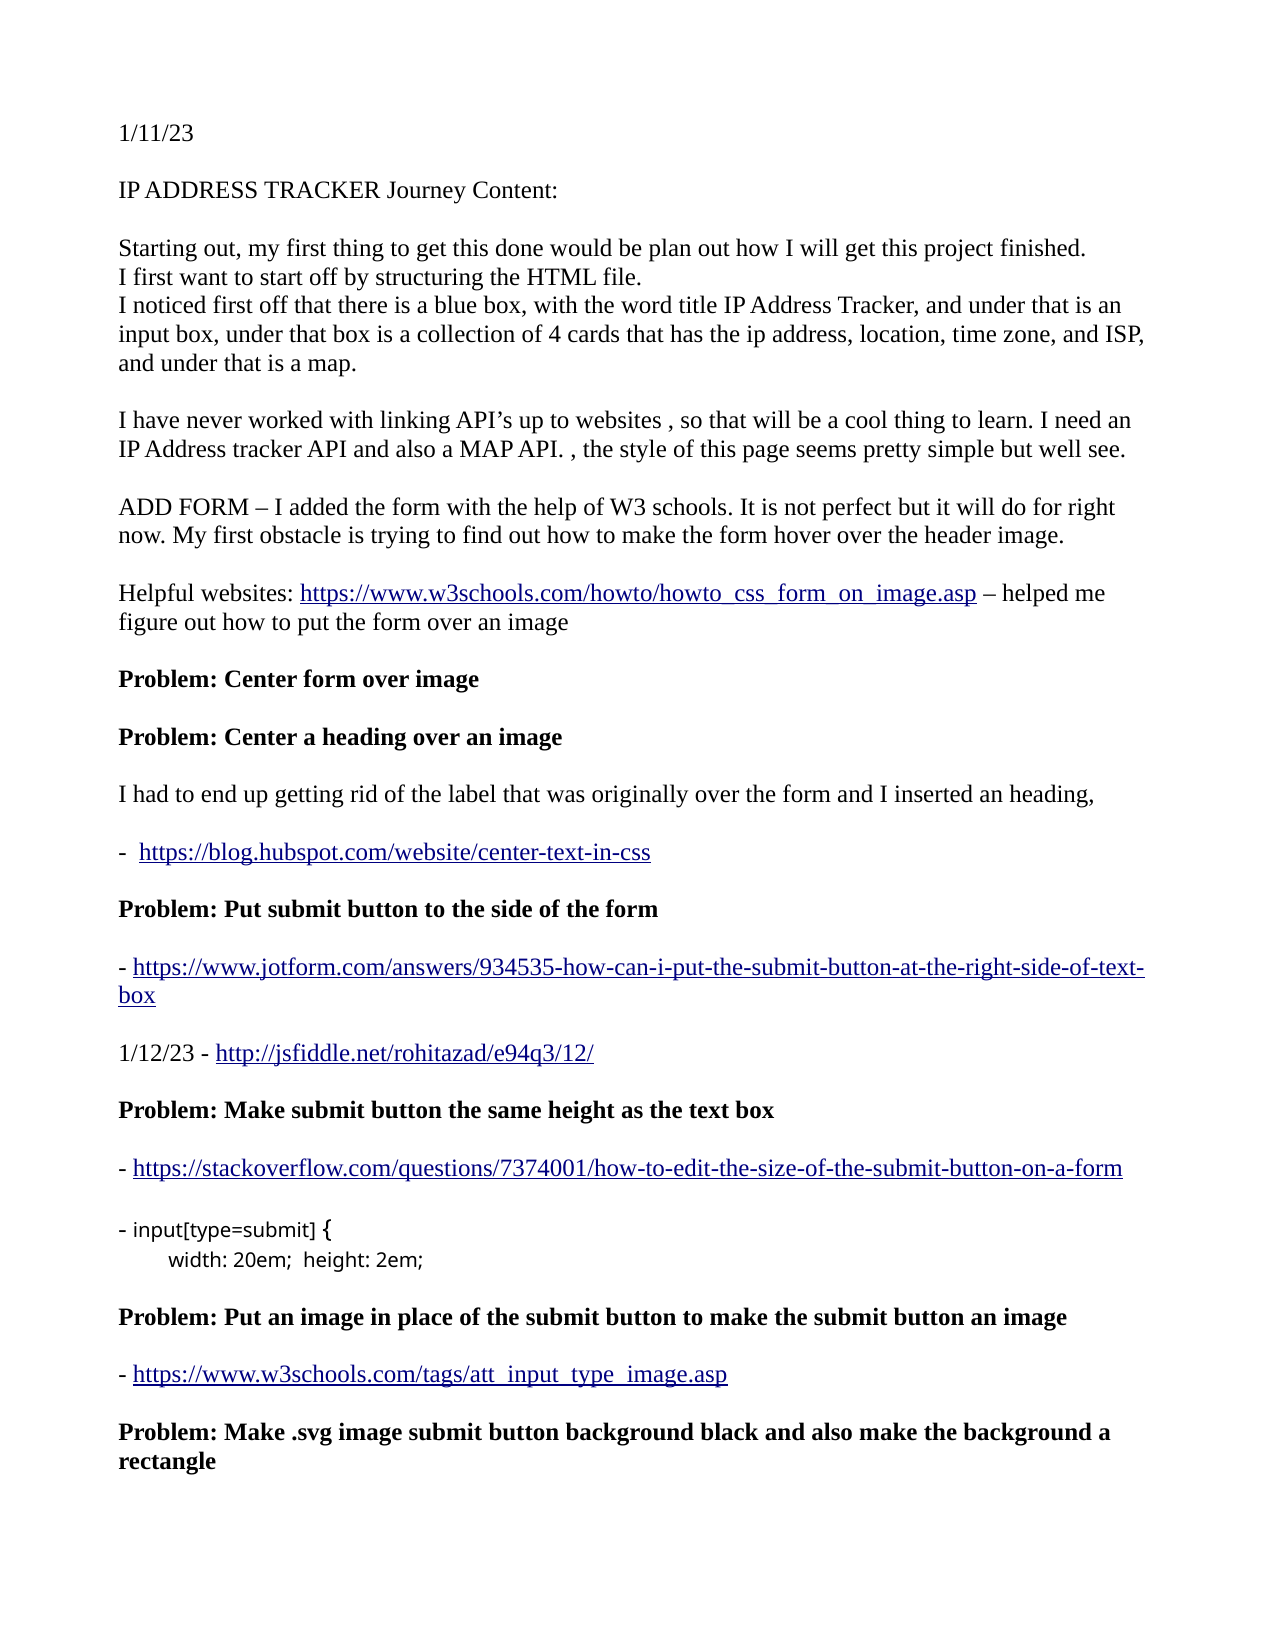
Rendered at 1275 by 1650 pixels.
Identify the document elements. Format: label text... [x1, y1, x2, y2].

text I first want to start off by structuring the HTML file. [118, 262, 1157, 291]
text Starting out, my first thing to get this done would be plan out how I will get this project finished. [118, 233, 1157, 262]
text Helpful websites: https://www.w3schools.com/howto/howto_css_form_on_image.asp – helped me figure out how to put the form over an image [118, 578, 1157, 636]
text I had to end up getting rid of the label that was originally over the form and I inserted an heading, [118, 779, 1157, 808]
text IP ADDRESS TRACKER Journey Content: [118, 176, 1157, 204]
text - https://blog.hubspot.com/website/center-text-in-css [118, 837, 1157, 866]
text - https://www.w3schools.com/tags/att_input_type_image.asp [118, 1359, 1157, 1388]
text - https://stackoverflow.com/questions/7374001/how-to-edit-the-size-of-the-submit-button-on-a-form [118, 1153, 1157, 1182]
text Problem: Center form over image [118, 664, 1157, 693]
text Problem: Make .svg image submit button background black and also make the background a rectangle [118, 1417, 1157, 1474]
text - https://www.jotform.com/answers/934535-how-can-i-put-the-submit-button-at-the-right-side-of-text-box [118, 952, 1157, 1009]
text 1/11/23 [118, 118, 1157, 147]
text 1/12/23 - http://jsfiddle.net/rohitazad/e94q3/12/ [118, 1038, 1157, 1067]
text I noticed first off that there is a blue box, with the word title IP Address Tracker, and under that is an input box, under that box is a collection of 4 cards that has the ip address, location, time zone, and ISP, and under that is a map. [118, 291, 1157, 377]
text - input[type=submit] { [118, 1211, 1157, 1245]
text Problem: Center a heading over an image [118, 722, 1157, 751]
text width: 20em; height: 2em; [118, 1245, 1157, 1273]
text Problem: Make submit button the same height as the text box [118, 1096, 1157, 1124]
text I have never worked with linking API’s up to websites , so that will be a cool thing to learn. I need an IP Address tracker API and also a MAP API. , the style of this page seems pretty simple but well see. [118, 406, 1157, 463]
text ADD FORM – I added the form with the help of W3 schools. It is not perfect but it will do for right now. My first obstacle is trying to find out how to make the form hover over the header image. [118, 492, 1157, 549]
text Problem: Put submit button to the side of the form [118, 894, 1157, 923]
text Problem: Put an image in place of the submit button to make the submit button an image [118, 1302, 1157, 1331]
